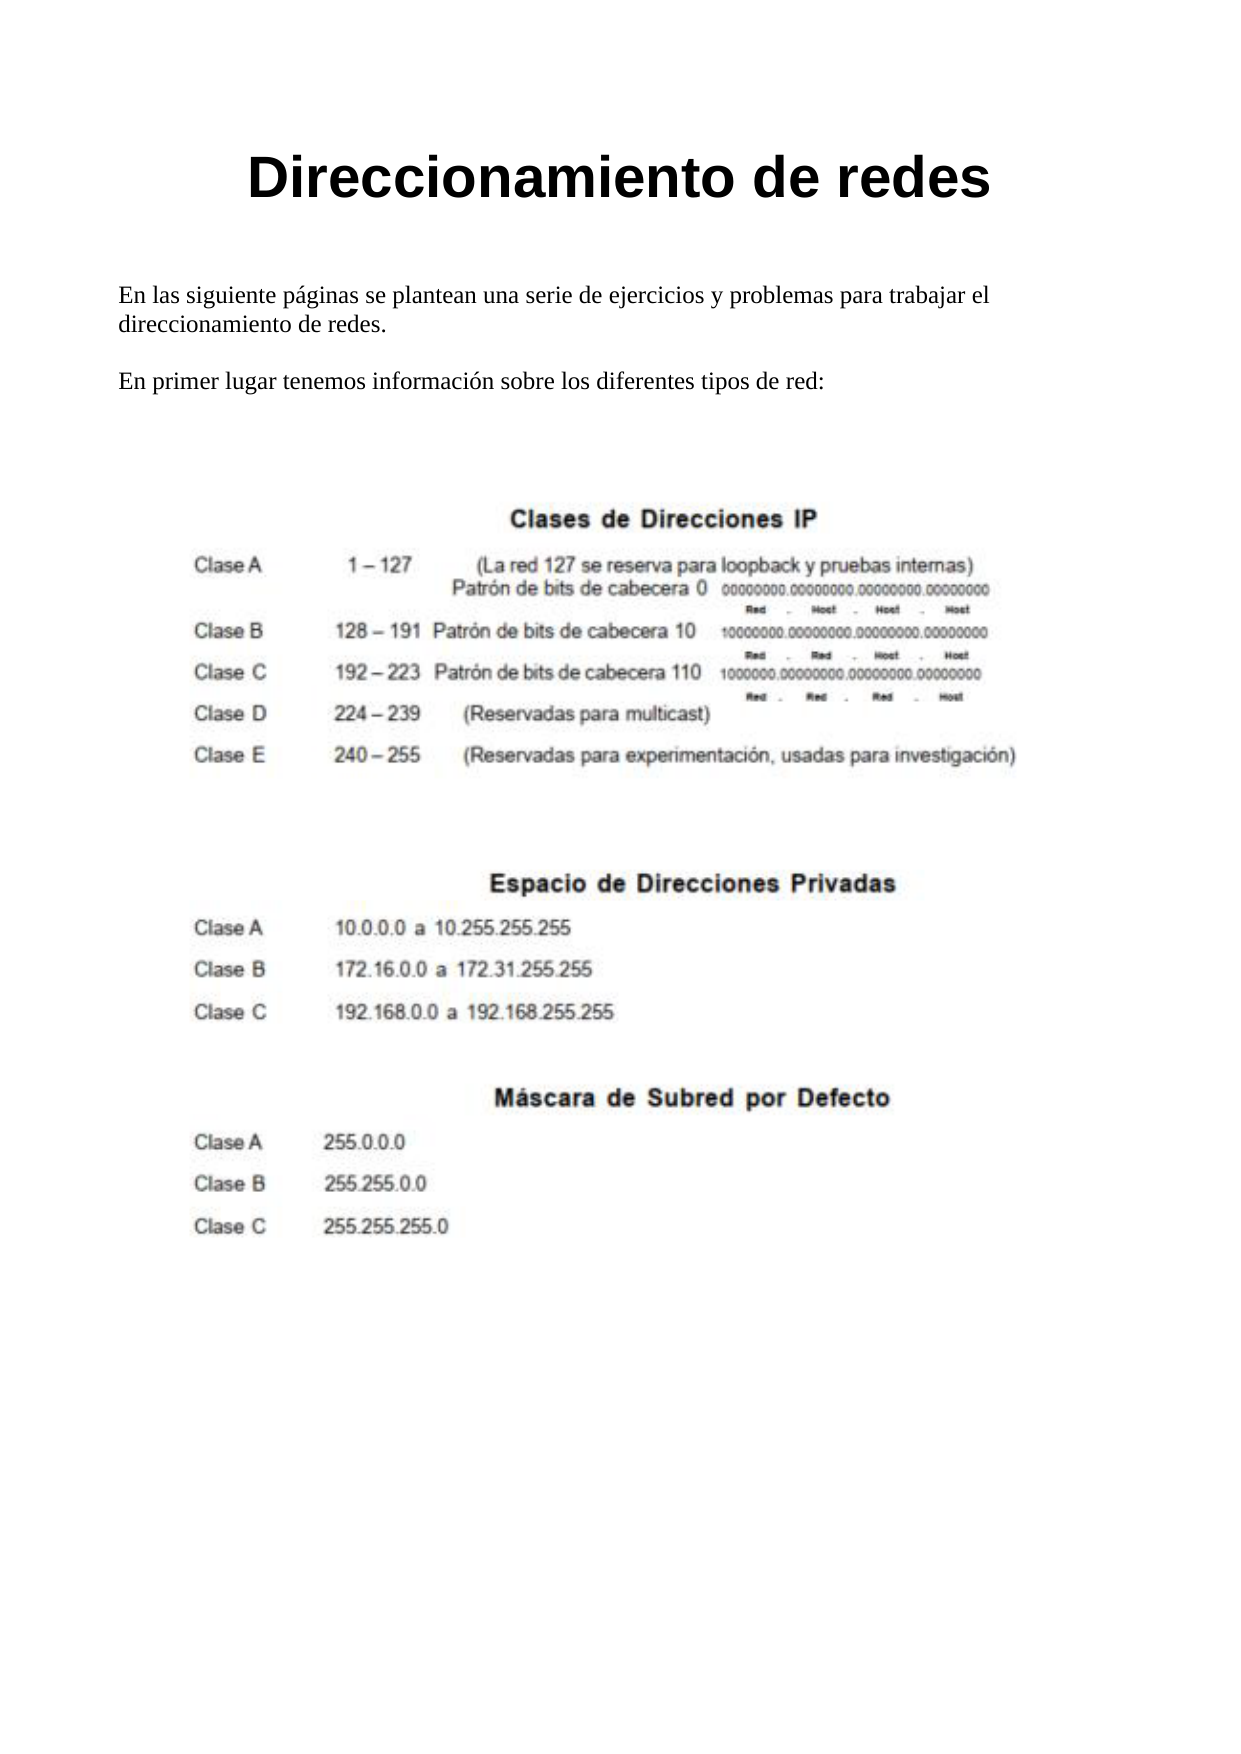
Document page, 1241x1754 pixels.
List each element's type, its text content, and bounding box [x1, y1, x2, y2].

text En primer lugar tenemos información sobre los diferentes tipos de red: [118, 366, 1122, 395]
title Direccionamiento de redes [118, 143, 1122, 210]
picture [129, 472, 1143, 1282]
text En las siguiente páginas se plantean una serie de ejercicios y problemas para trabajar el direccionamiento de redes. [118, 280, 1122, 338]
